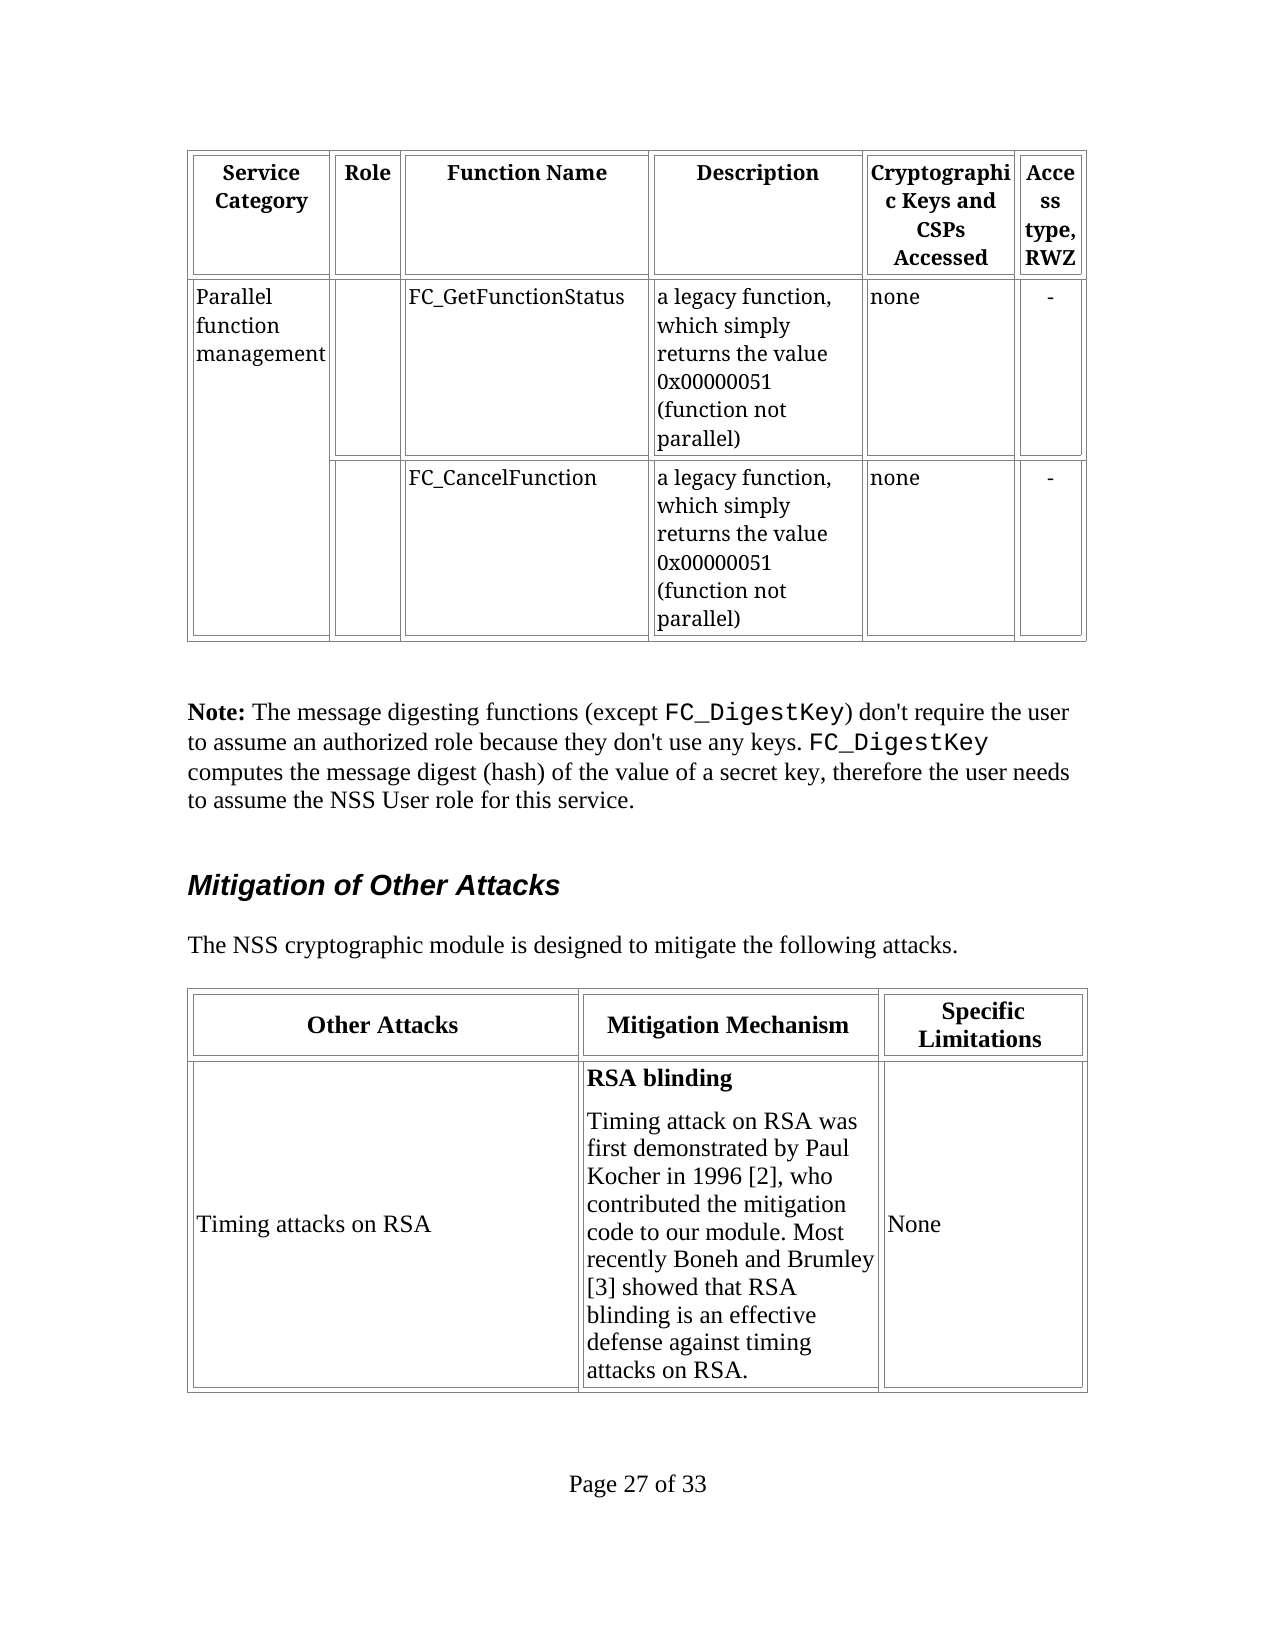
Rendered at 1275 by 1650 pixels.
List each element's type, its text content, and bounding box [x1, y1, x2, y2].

table_header Function Name [401, 151, 648, 279]
table_header none [863, 280, 1014, 460]
table_header Cryptographic Keys and CSPs Accessed [863, 151, 1014, 279]
table_cell [330, 461, 400, 641]
table_header Mitigation Mechanism [579, 989, 878, 1061]
table_header Description [649, 151, 862, 279]
table_cell - [1015, 461, 1086, 641]
table_header Service Category [188, 151, 329, 279]
table_cell FC_CancelFunction [401, 461, 648, 641]
table_header a legacy function, which simply returns the value 0x00000051 (function not parallel) [649, 280, 862, 460]
table_cell None [879, 1062, 1087, 1392]
table_header Access type, RWZ [1015, 151, 1086, 279]
table_cell none [863, 461, 1014, 641]
text The NSS cryptographic module is designed to mitigate the following attacks. [187, 931, 1087, 958]
table_cell Timing attacks on RSA [188, 1062, 578, 1392]
subtitle Mitigation of Other Attacks [187, 868, 1087, 901]
table_cell Parallel function management [188, 280, 329, 641]
table_cell a legacy function, which simply returns the value 0x00000051 (function not parallel) [649, 461, 862, 641]
table_header FC_GetFunctionStatus [401, 280, 648, 460]
table_cell [336, 461, 400, 635]
table_cell RSA blinding Timing attack on RSA was first demonstrated by Paul Kocher in 1996 [2], who contributed the mitigation code to our module. Most recently Boneh and Brumley [3] showed that RSA blinding is an effective defense against timing attacks on RSA. [579, 1062, 878, 1392]
table_header [330, 280, 400, 460]
table_header [336, 280, 400, 455]
table_header Role [330, 151, 400, 279]
table_header Specific Limitations [879, 989, 1087, 1061]
table_header - [1015, 280, 1086, 460]
table_header Other Attacks [188, 989, 578, 1061]
text Note: The message digesting functions (except FC_DigestKey) don't require the user to assume an authorized role because they don't use any keys. FC_DigestKey computes the message digest (hash) of the value of a secret key, therefore the user needs to assume the NSS User role for this service. [187, 698, 1087, 813]
